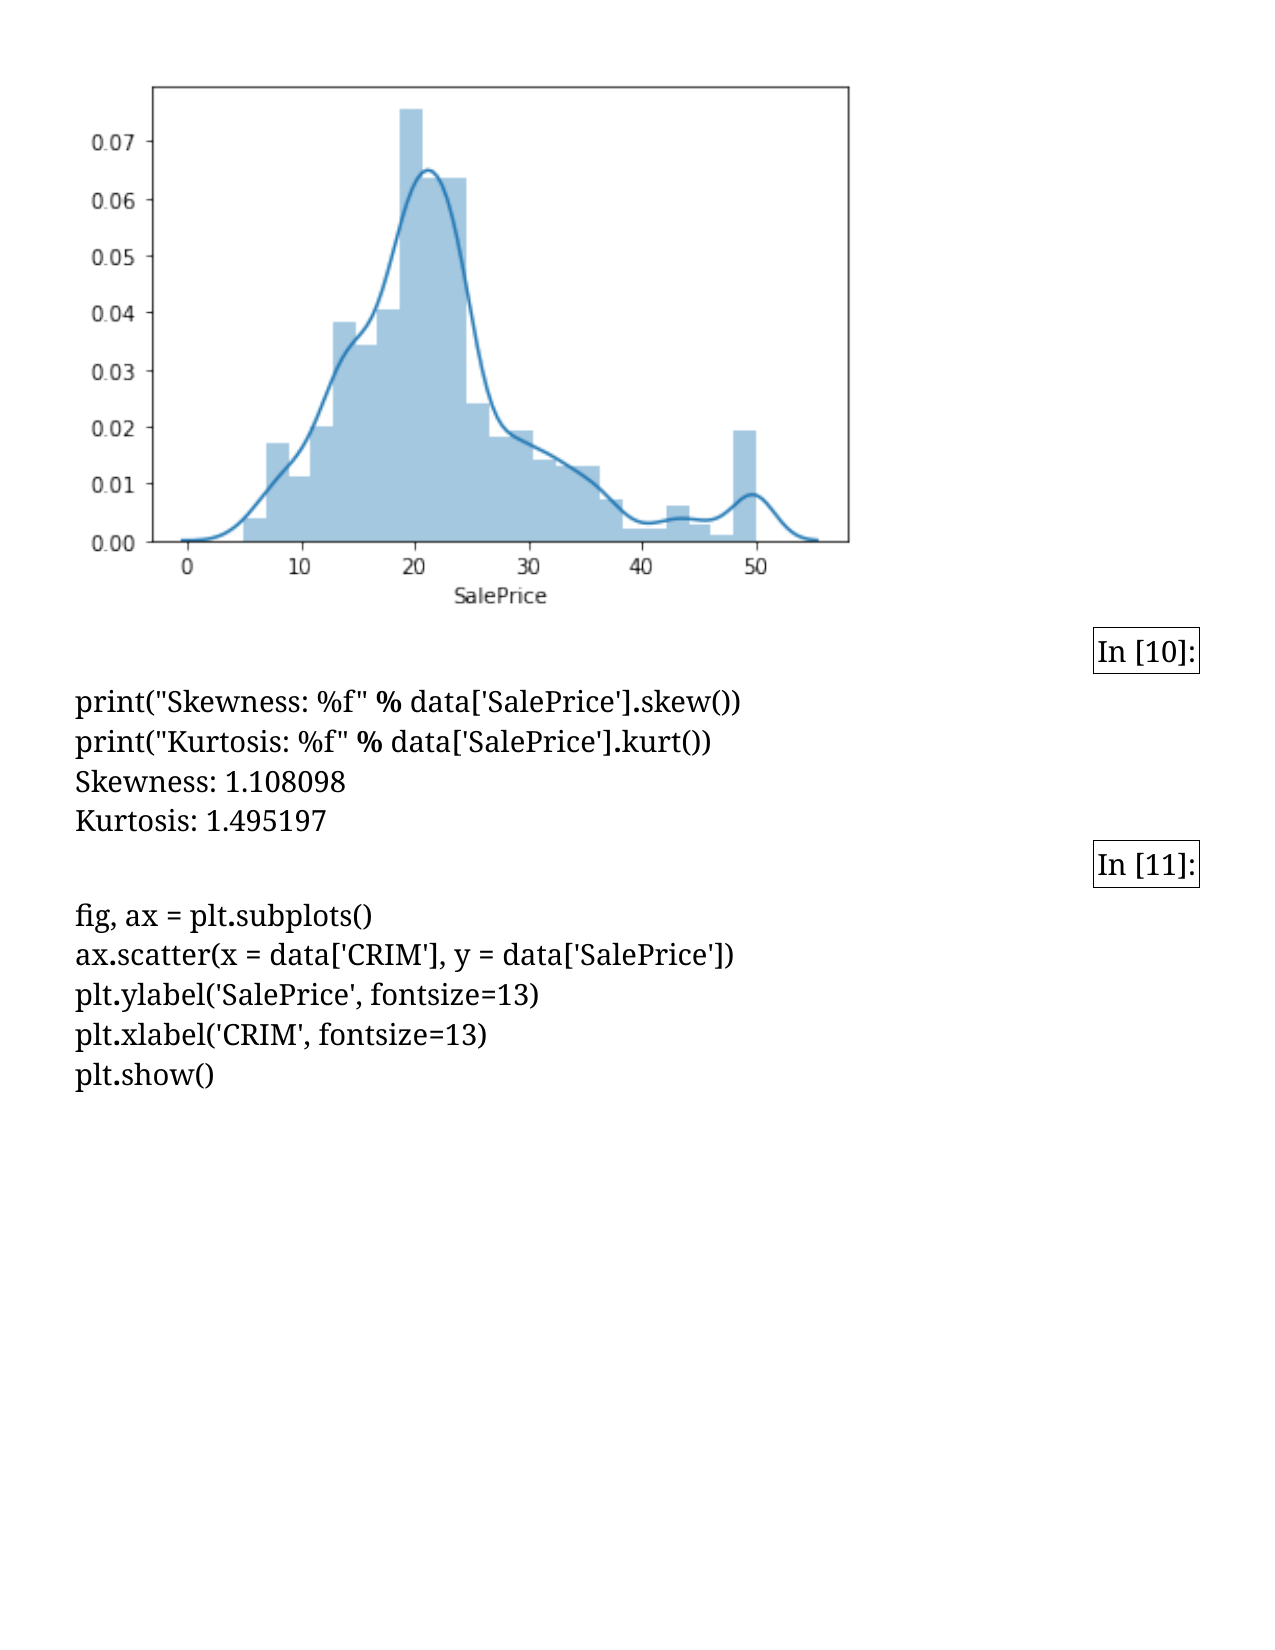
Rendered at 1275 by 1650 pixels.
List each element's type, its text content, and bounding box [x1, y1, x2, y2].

text [75, 627, 1093, 674]
text fig, ax = plt.subplots() [75, 895, 1200, 935]
text In [11]: [1094, 841, 1199, 887]
text Skewness: 1.108098 [75, 761, 1200, 801]
picture [75, 75, 863, 621]
text Kurtosis: 1.495197 [75, 801, 1200, 840]
text print("Skewness: %f" % data['SalePrice'].skew()) [75, 682, 1200, 721]
text plt.xlabel('CRIM', fontsize=13) [75, 1014, 1200, 1054]
text plt.ylabel('SalePrice', fontsize=13) [75, 974, 1200, 1014]
text [75, 840, 1093, 888]
text plt.show() [75, 1054, 1200, 1093]
text print("Kurtosis: %f" % data['SalePrice'].kurt()) [75, 721, 1200, 761]
text ax.scatter(x = data['CRIM'], y = data['SalePrice']) [75, 935, 1200, 974]
text In [10]: [1094, 628, 1199, 673]
